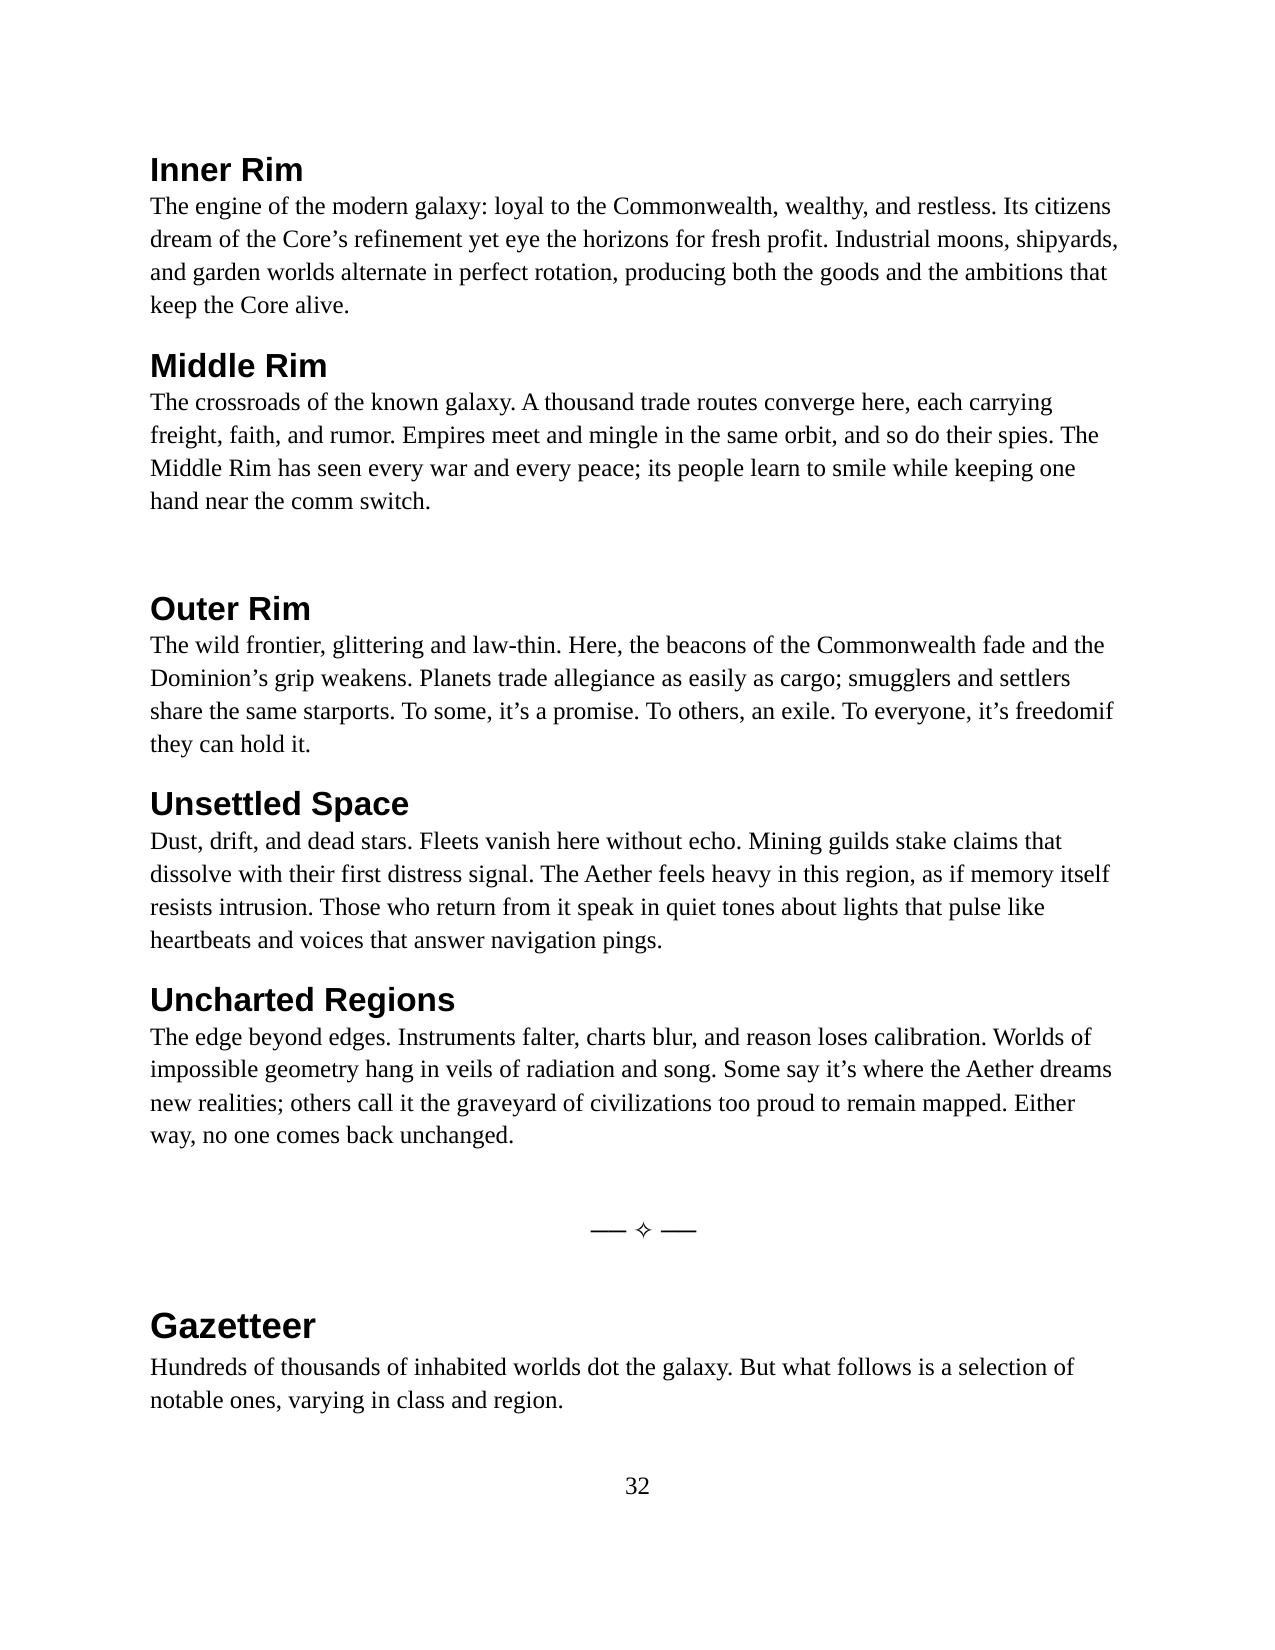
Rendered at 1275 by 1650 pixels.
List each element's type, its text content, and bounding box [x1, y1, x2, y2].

subtitle Unsettled Space [150, 784, 1125, 823]
text Dust, drift, and dead stars. Fleets vanish here without echo. Mining guilds stake claims that dissolve with their first distress signal. The Aether feels heavy in this region, as if memory itself resists intrusion. Those who return from it speak in quiet tones about lights that pulse like heartbeats and voices that answer navigation pings. [150, 826, 1125, 954]
subtitle Uncharted Regions [150, 980, 1125, 1018]
text The crossroads of the known galaxy. A thousand trade routes converge here, each carrying freight, faith, and rumor. Empires meet and mingle in the same orbit, and so do their spies. The Middle Rim has seen every war and every peace; its people learn to smile while keeping one hand near the comm switch. [150, 387, 1125, 515]
text The wild frontier, glittering and law-thin. Here, the beacons of the Commonwealth fade and the Dominion’s grip weakens. Planets trade allegiance as easily as cargo; smugglers and settlers share the same starports. To some, it’s a promise. To others, an exile. To everyone, it’s freedomif they can hold it. [150, 630, 1125, 758]
subtitle Inner Rim [150, 150, 1125, 188]
subtitle Middle Rim [150, 346, 1125, 384]
text Hundreds of thousands of inhabited worlds dot the galaxy. But what follows is a selection of notable ones, varying in class and region. [150, 1352, 1125, 1414]
text The edge beyond edges. Instruments falter, charts blur, and reason loses calibration. Worlds of impossible geometry hang in veils of radiation and song. Some say it’s where the Aether dreams new realities; others call it the graveyard of civilizations too proud to remain mapped. Either way, no one comes back unchanged. [150, 1022, 1125, 1149]
text ── ✧ ── [162, 1216, 1125, 1244]
subtitle Outer Rim [150, 589, 1125, 627]
subtitle Gazetteer [150, 1304, 1125, 1346]
text The engine of the modern galaxy: loyal to the Commonwealth, wealthy, and restless. Its citizens dream of the Core’s refinement yet eye the horizons for fresh profit. Industrial moons, shipyards, and garden worlds alternate in perfect rotation, producing both the goods and the ambitions that keep the Core alive. [150, 191, 1125, 319]
